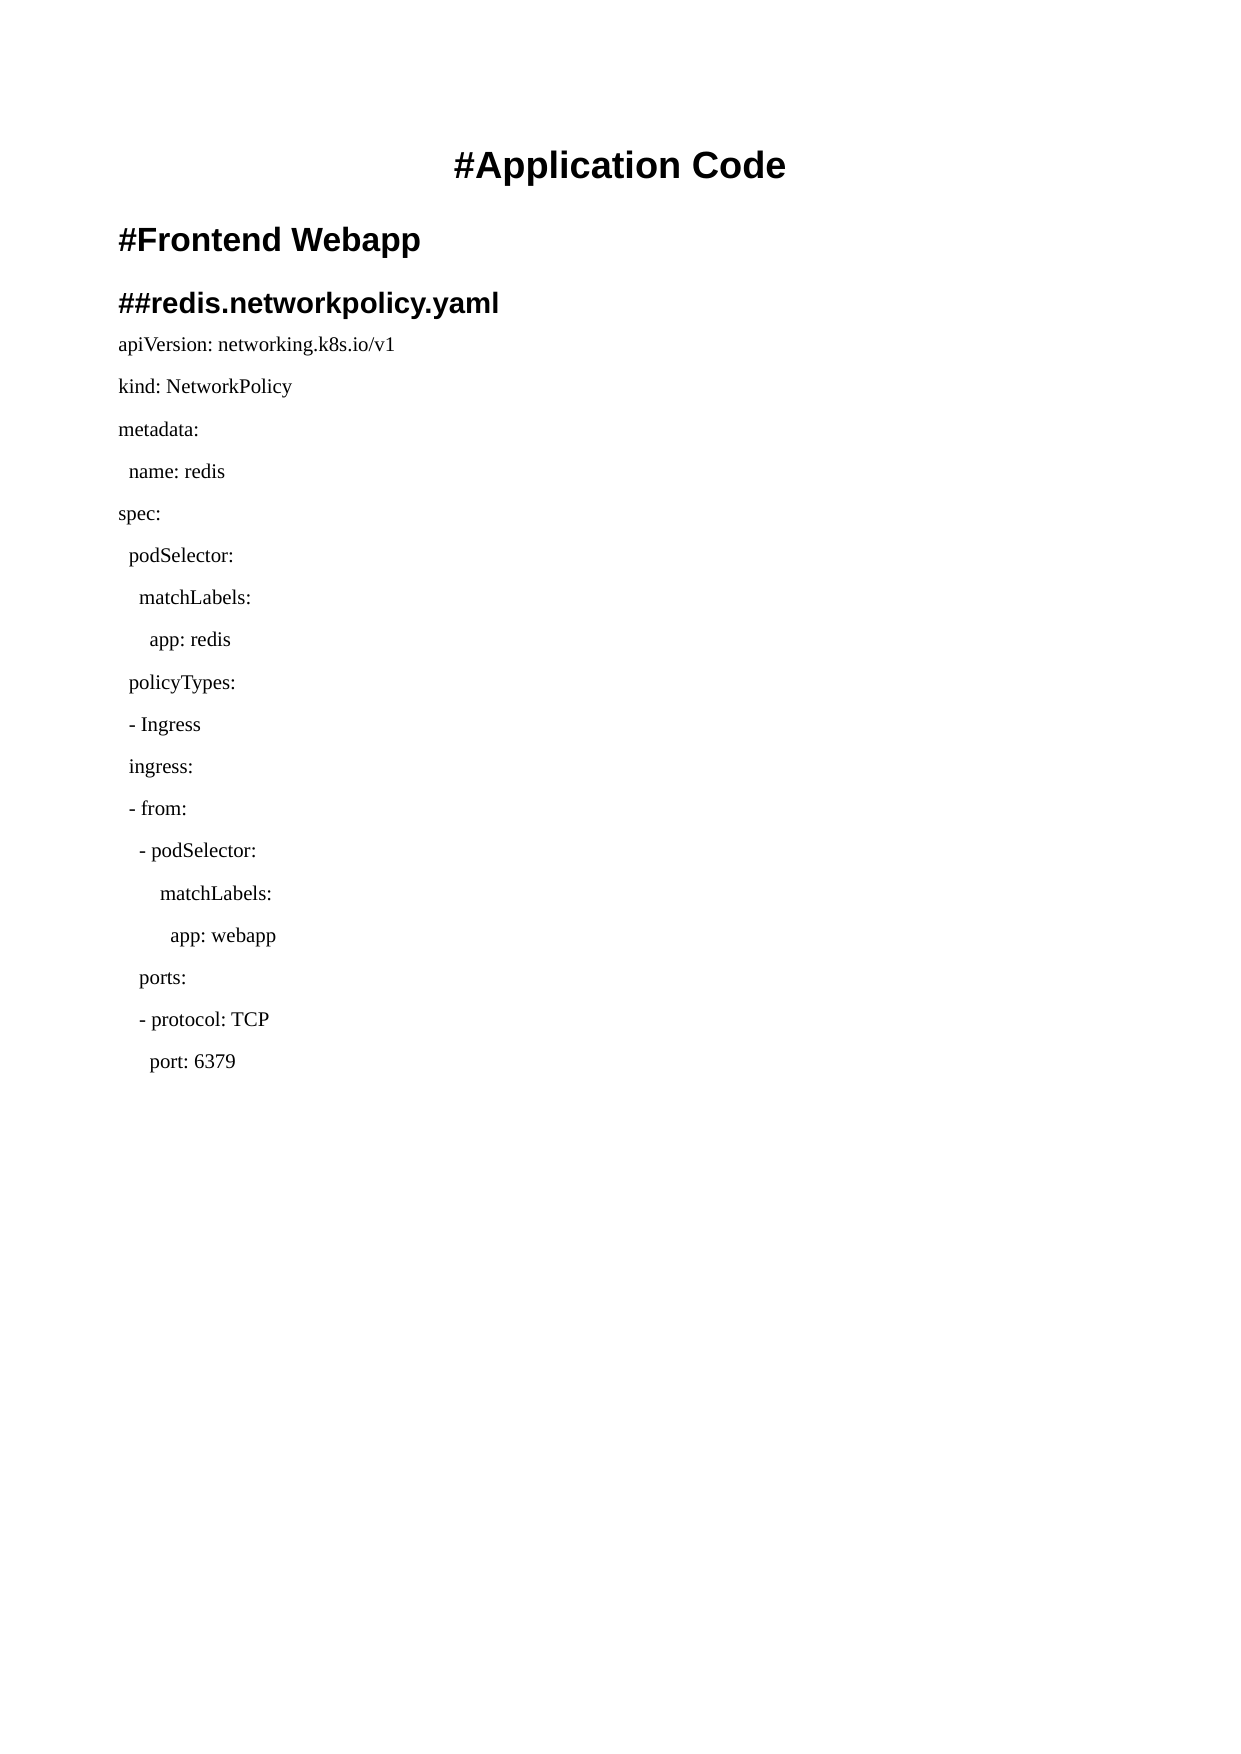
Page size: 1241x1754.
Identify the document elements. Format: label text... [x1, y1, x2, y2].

text - protocol: TCP [118, 1007, 1122, 1031]
text policyTypes: [118, 669, 1122, 694]
text - Ingress [118, 712, 1122, 736]
subtitle #Application Code [118, 143, 1122, 187]
text matchLabels: [118, 585, 1122, 609]
text ports: [118, 965, 1122, 989]
text spec: [118, 501, 1122, 525]
text app: redis [118, 627, 1122, 651]
subtitle #Frontend Webapp [118, 220, 1122, 259]
text metadata: [118, 416, 1122, 441]
text - from: [118, 796, 1122, 820]
subtitle ##redis.networkpolicy.yaml [118, 286, 1122, 319]
text name: redis [118, 459, 1122, 483]
text apiVersion: networking.k8s.io/v1 [118, 332, 1122, 356]
text ingress: [118, 754, 1122, 778]
text kind: NetworkPolicy [118, 374, 1122, 398]
text app: webapp [118, 923, 1122, 947]
text podSelector: [118, 543, 1122, 567]
text matchLabels: [118, 881, 1122, 904]
text port: 6379 [118, 1049, 1122, 1073]
text - podSelector: [118, 838, 1122, 862]
